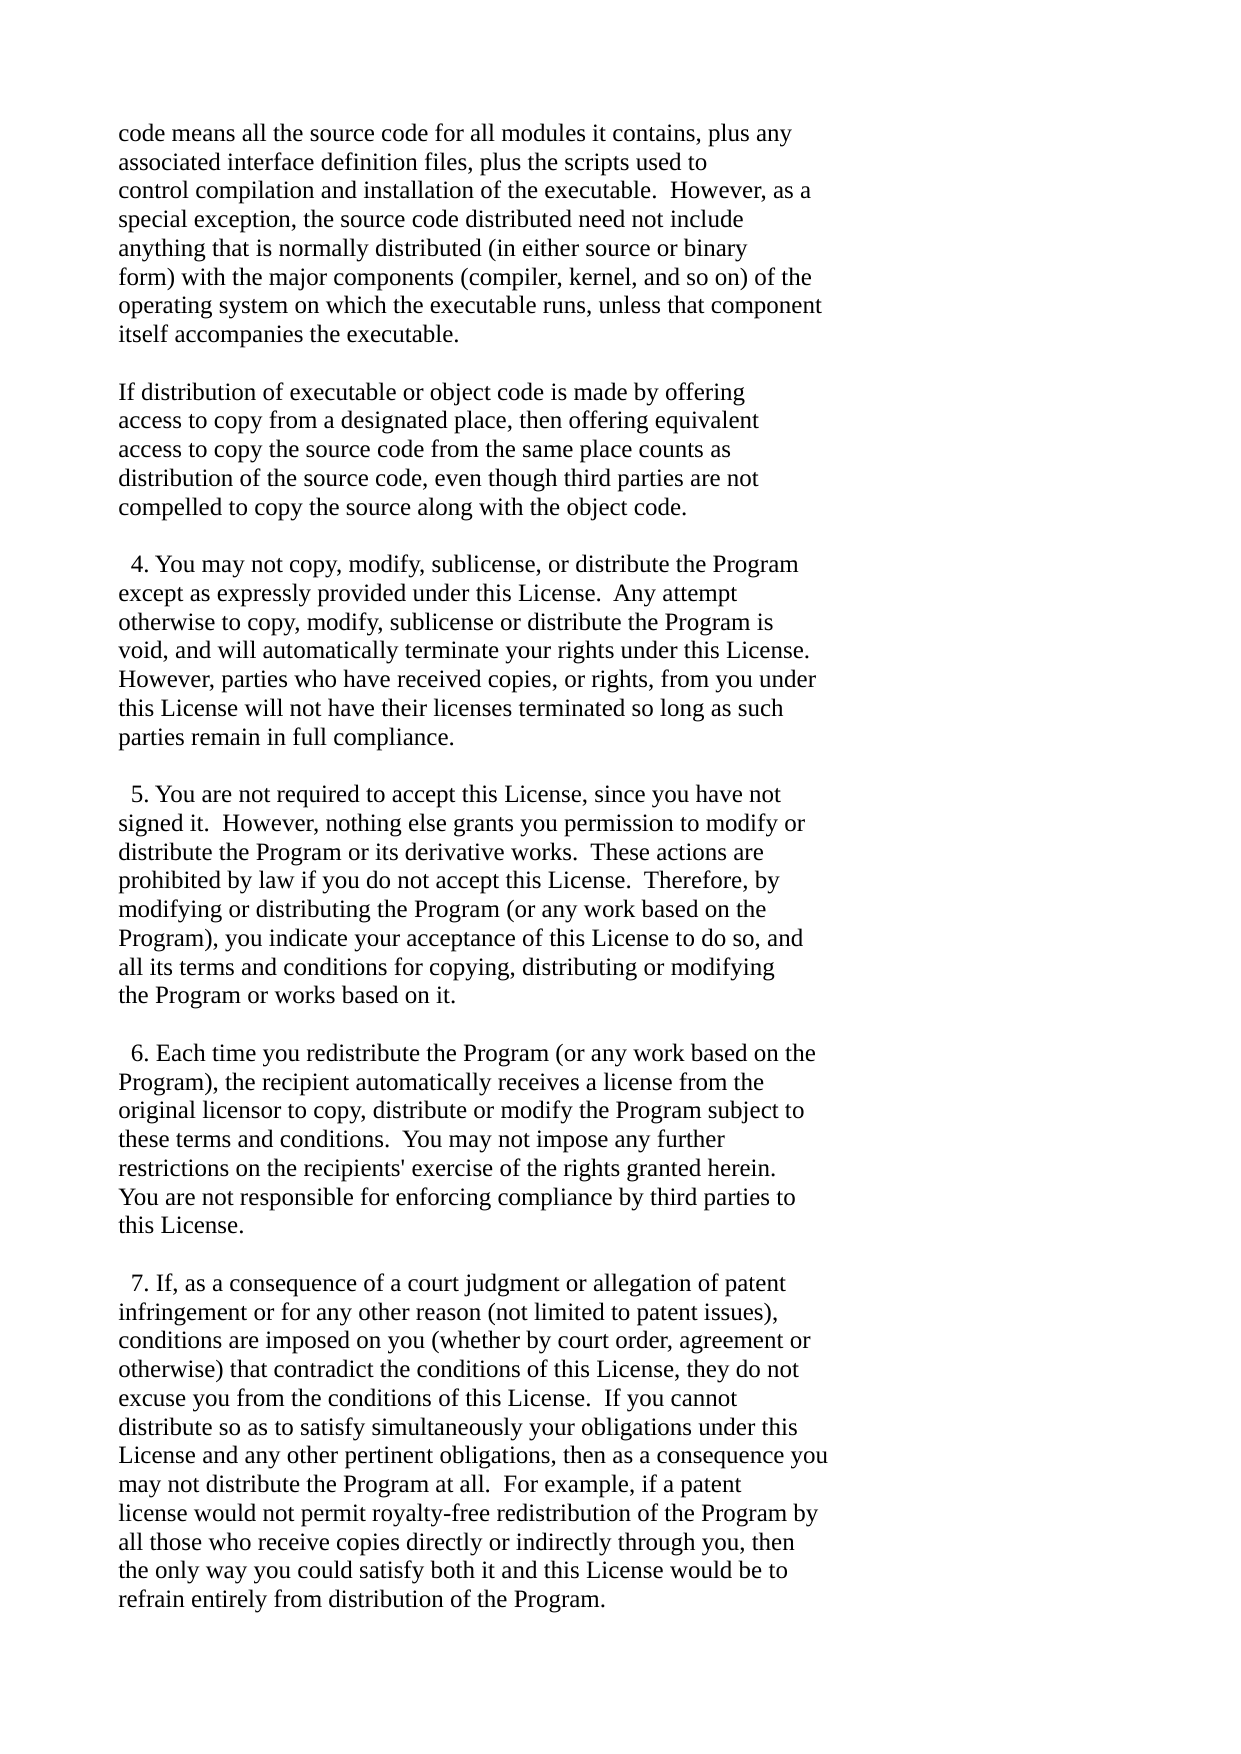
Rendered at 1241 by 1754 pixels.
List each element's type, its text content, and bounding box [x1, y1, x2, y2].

text 5. You are not required to accept this License, since you have not [118, 779, 1122, 808]
text code means all the source code for all modules it contains, plus any [118, 118, 1122, 147]
text itself accompanies the executable. [118, 319, 1122, 348]
text control compilation and installation of the executable. However, as a [118, 176, 1122, 204]
text this License. [118, 1211, 1122, 1239]
text otherwise to copy, modify, sublicense or distribute the Program is [118, 607, 1122, 636]
text 6. Each time you redistribute the Program (or any work based on the [118, 1038, 1122, 1067]
text 7. If, as a consequence of a court judgment or allegation of patent [118, 1268, 1122, 1297]
text restrictions on the recipients' exercise of the rights granted herein. [118, 1153, 1122, 1182]
text the Program or works based on it. [118, 981, 1122, 1009]
text except as expressly provided under this License. Any attempt [118, 578, 1122, 607]
text void, and will automatically terminate your rights under this License. [118, 636, 1122, 664]
text distribution of the source code, even though third parties are not [118, 463, 1122, 492]
text parties remain in full compliance. [118, 722, 1122, 751]
text You are not responsible for enforcing compliance by third parties to [118, 1182, 1122, 1211]
text otherwise) that contradict the conditions of this License, they do not [118, 1354, 1122, 1383]
text the only way you could satisfy both it and this License would be to [118, 1556, 1122, 1584]
text signed it. However, nothing else grants you permission to modify or [118, 808, 1122, 837]
text License and any other pertinent obligations, then as a consequence you [118, 1441, 1122, 1469]
text special exception, the source code distributed need not include [118, 204, 1122, 233]
text However, parties who have received copies, or rights, from you under [118, 664, 1122, 693]
text distribute so as to satisfy simultaneously your obligations under this [118, 1412, 1122, 1441]
text access to copy the source code from the same place counts as [118, 434, 1122, 463]
text may not distribute the Program at all. For example, if a patent [118, 1469, 1122, 1498]
text refrain entirely from distribution of the Program. [118, 1584, 1122, 1613]
text operating system on which the executable runs, unless that component [118, 291, 1122, 319]
text Program), you indicate your acceptance of this License to do so, and [118, 923, 1122, 952]
text associated interface definition files, plus the scripts used to [118, 147, 1122, 176]
text form) with the major components (compiler, kernel, and so on) of the [118, 262, 1122, 291]
text this License will not have their licenses terminated so long as such [118, 693, 1122, 722]
text anything that is normally distributed (in either source or binary [118, 233, 1122, 262]
text prohibited by law if you do not accept this License. Therefore, by [118, 866, 1122, 894]
text original licensor to copy, distribute or modify the Program subject to [118, 1096, 1122, 1124]
text Program), the recipient automatically receives a license from the [118, 1067, 1122, 1096]
text these terms and conditions. You may not impose any further [118, 1124, 1122, 1153]
text license would not permit royalty-free redistribution of the Program by [118, 1498, 1122, 1527]
text If distribution of executable or object code is made by offering [118, 377, 1122, 406]
text infringement or for any other reason (not limited to patent issues), [118, 1297, 1122, 1326]
text 4. You may not copy, modify, sublicense, or distribute the Program [118, 549, 1122, 578]
text conditions are imposed on you (whether by court order, agreement or [118, 1326, 1122, 1354]
text modifying or distributing the Program (or any work based on the [118, 894, 1122, 923]
text all its terms and conditions for copying, distributing or modifying [118, 952, 1122, 981]
text distribute the Program or its derivative works. These actions are [118, 837, 1122, 866]
text all those who receive copies directly or indirectly through you, then [118, 1527, 1122, 1556]
text excuse you from the conditions of this License. If you cannot [118, 1383, 1122, 1412]
text access to copy from a designated place, then offering equivalent [118, 406, 1122, 434]
text compelled to copy the source along with the object code. [118, 492, 1122, 521]
